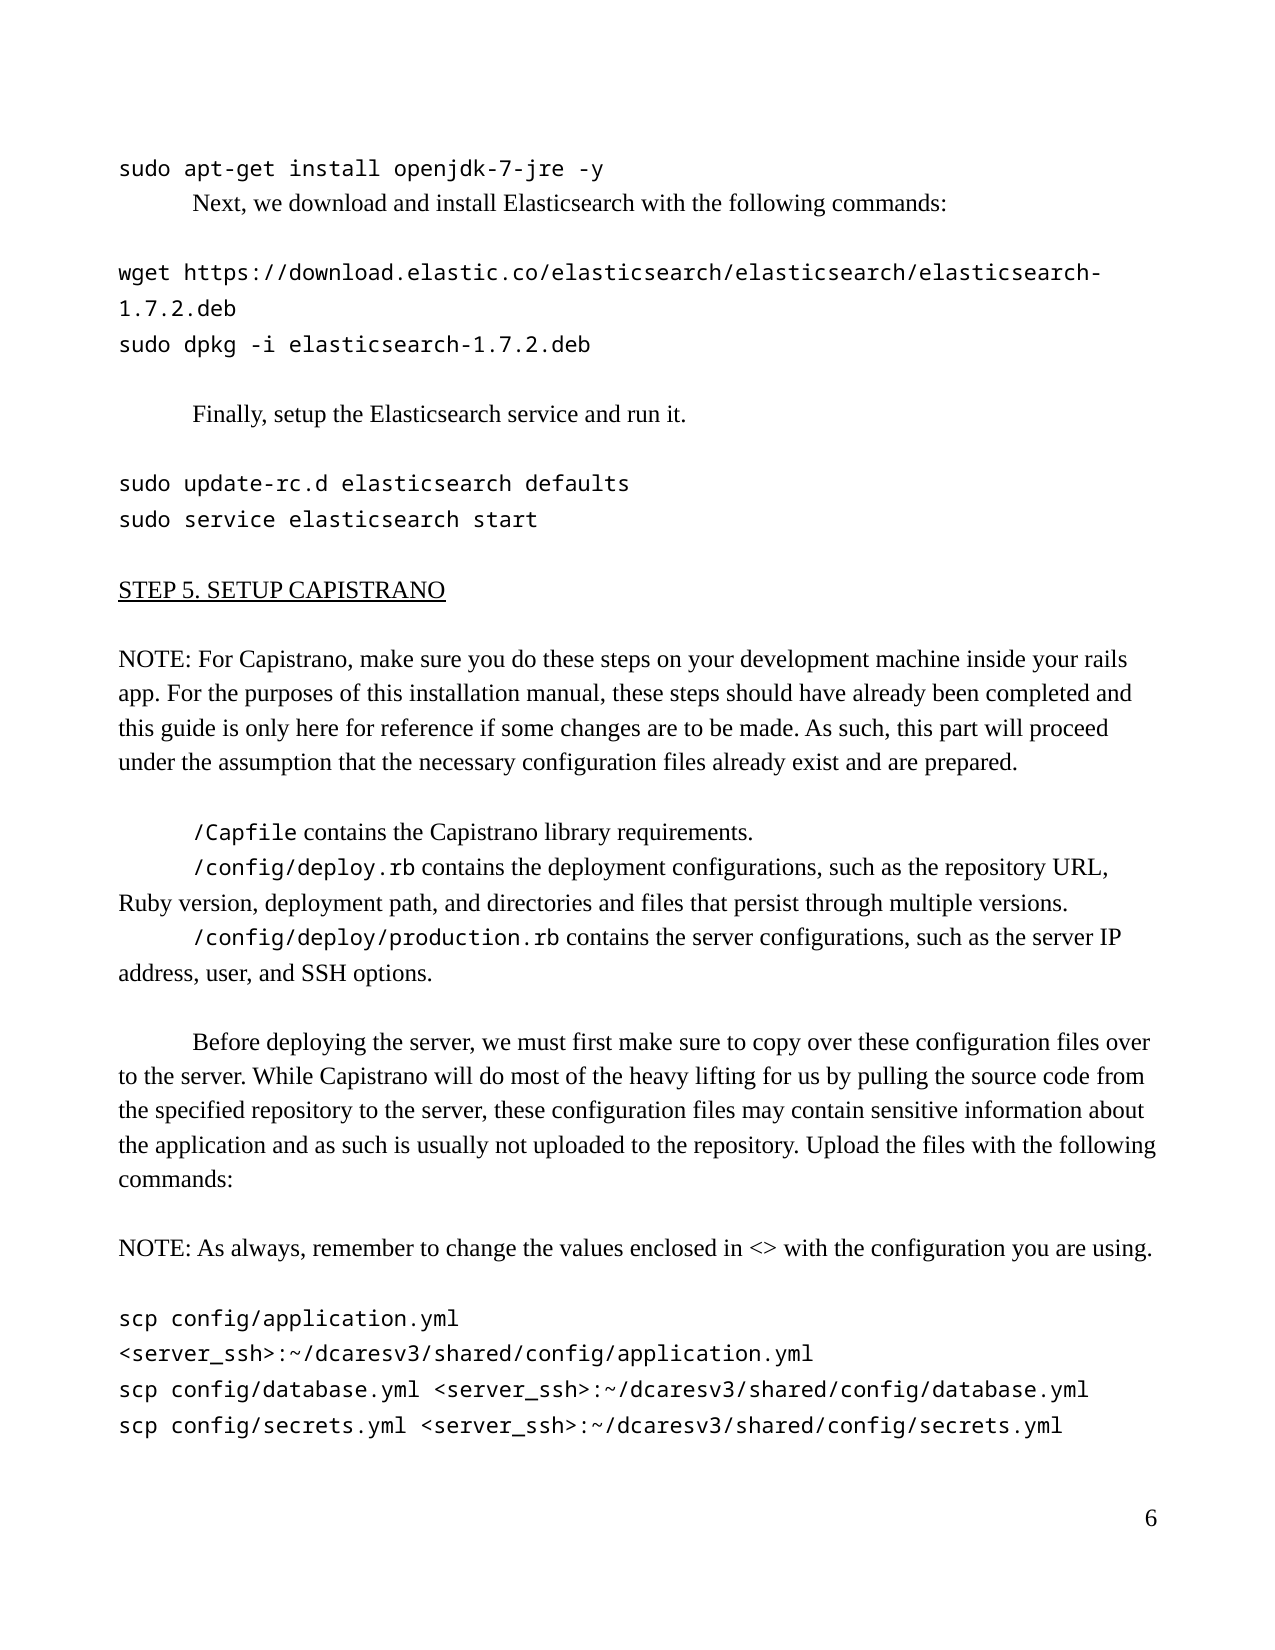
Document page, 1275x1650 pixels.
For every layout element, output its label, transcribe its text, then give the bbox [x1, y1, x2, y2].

text scp config/secrets.yml <server_ssh>:~/dcaresv3/shared/config/secrets.yml [118, 1410, 1157, 1439]
text Before deploying the server, we must first make sure to copy over these configuration files over to the server. While Capistrano will do most of the heavy lifting for us by pulling the source code from the specified repository to the server, these configuration files may contain sensitive information about the application and as such is usually not uploaded to the repository. Upload the files with the following commands: [118, 1027, 1157, 1193]
text /Capfile contains the Capistrano library requirements. [118, 816, 1157, 846]
text sudo update-rc.d elasticsearch defaults [118, 468, 1157, 498]
text wget https://download.elastic.co/elasticsearch/elasticsearch/elasticsearch-1.7.2.deb [118, 257, 1157, 323]
text NOTE: As always, remember to change the values enclosed in <> with the configuration you are using. [118, 1233, 1157, 1262]
text /config/deploy/production.rb contains the server configurations, such as the server IP address, user, and SSH options. [118, 922, 1157, 986]
text NOTE: For Capistrano, make sure you do these steps on your development machine inside your rails app. For the purposes of this installation manual, these steps should have already been completed and this guide is only here for reference if some changes are to be made. As such, this part will proceed under the assumption that the necessary configuration files already exist and are prepared. [118, 644, 1157, 776]
text scp config/database.yml <server_ssh>:~/dcaresv3/shared/config/database.yml [118, 1374, 1157, 1404]
text /config/deploy.rb contains the deployment configurations, such as the repository URL, Ruby version, deployment path, and directories and files that persist through multiple versions. [118, 852, 1157, 916]
text Next, we download and install Elasticsearch with the following commands: [118, 188, 1157, 217]
text scp config/application.yml <server_ssh>:~/dcaresv3/shared/config/application.yml [118, 1302, 1157, 1368]
text sudo apt-get install openjdk-7-jre -y [118, 153, 1157, 182]
text sudo service elasticsearch start [118, 504, 1157, 533]
text sudo dpkg -i elasticsearch-1.7.2.deb [118, 329, 1157, 358]
text Finally, setup the Elasticsearch service and run it. [118, 399, 1157, 428]
text STEP 5. SETUP CAPISTRANO [118, 575, 1157, 604]
